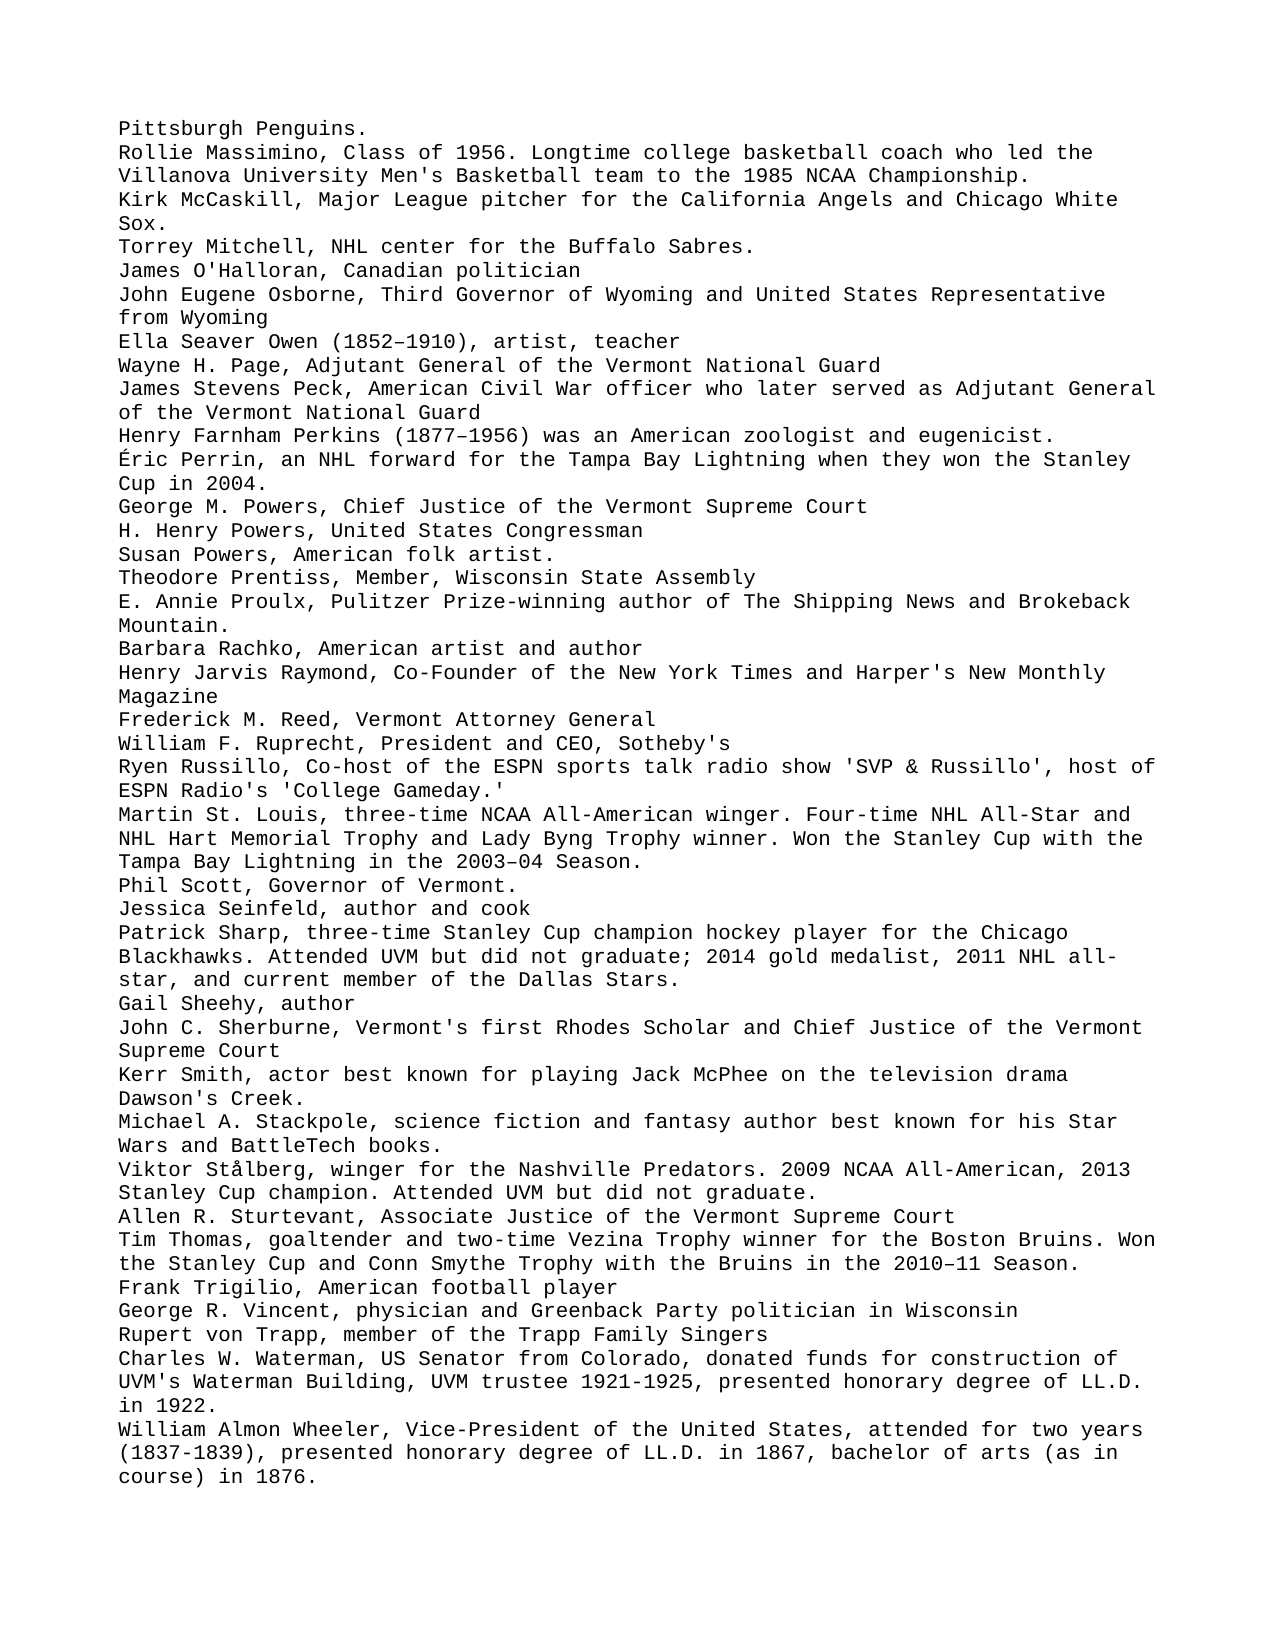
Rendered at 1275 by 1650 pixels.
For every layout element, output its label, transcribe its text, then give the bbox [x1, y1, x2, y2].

text Charles W. Waterman, US Senator from Colorado, donated funds for construction of UVM's Waterman Building, UVM trustee 1921-1925, presented honorary degree of LL.D. in 1922. [118, 1348, 1157, 1419]
text Barbara Rachko, American artist and author [118, 638, 1157, 662]
text Kerr Smith, actor best known for playing Jack McPhee on the television drama Dawson's Creek. [118, 1064, 1157, 1111]
text Henry Farnham Perkins (1877–1956) was an American zoologist and eugenicist. [118, 426, 1157, 449]
text Phil Scott, Governor of Vermont. [118, 875, 1157, 898]
text Allen R. Sturtevant, Associate Justice of the Vermont Supreme Court [118, 1206, 1157, 1229]
text Kirk McCaskill, Major League pitcher for the California Angels and Chicago White Sox. [118, 189, 1157, 236]
text Martin St. Louis, three-time NCAA All-American winger. Four-time NHL All-Star and NHL Hart Memorial Trophy and Lady Byng Trophy winner. Won the Stanley Cup with the Tampa Bay Lightning in the 2003–04 Season. [118, 804, 1157, 875]
text Henry Jarvis Raymond, Co-Founder of the New York Times and Harper's New Monthly Magazine [118, 662, 1157, 709]
text Michael A. Stackpole, science fiction and fantasy author best known for his Star Wars and BattleTech books. [118, 1111, 1157, 1158]
text William F. Ruprecht, President and CEO, Sotheby's [118, 733, 1157, 757]
text Frank Trigilio, American football player [118, 1277, 1157, 1300]
text Gail Sheehy, author [118, 993, 1157, 1017]
text Theodore Prentiss, Member, Wisconsin State Assembly [118, 567, 1157, 591]
text Rupert von Trapp, member of the Trapp Family Singers [118, 1324, 1157, 1348]
text Jessica Seinfeld, author and cook [118, 898, 1157, 922]
text Susan Powers, American folk artist. [118, 544, 1157, 567]
text George R. Vincent, physician and Greenback Party politician in Wisconsin [118, 1300, 1157, 1324]
text Viktor Stålberg, winger for the Nashville Predators. 2009 NCAA All-American, 2013 Stanley Cup champion. Attended UVM but did not graduate. [118, 1158, 1157, 1206]
text Éric Perrin, an NHL forward for the Tampa Bay Lightning when they won the Stanley Cup in 2004. [118, 449, 1157, 496]
text Ryen Russillo, Co-host of the ESPN sports talk radio show 'SVP & Russillo', host of ESPN Radio's 'College Gameday.' [118, 757, 1157, 804]
text Torrey Mitchell, NHL center for the Buffalo Sabres. [118, 236, 1157, 260]
text William Almon Wheeler, Vice-President of the United States, attended for two years (1837-1839), presented honorary degree of LL.D. in 1867, bachelor of arts (as in course) in 1876. [118, 1419, 1157, 1489]
text Pittsburgh Penguins. [118, 118, 1157, 142]
text Tim Thomas, goaltender and two-time Vezina Trophy winner for the Boston Bruins. Won the Stanley Cup and Conn Smythe Trophy with the Bruins in the 2010–11 Season. [118, 1229, 1157, 1277]
text John C. Sherburne, Vermont's first Rhodes Scholar and Chief Justice of the Vermont Supreme Court [118, 1017, 1157, 1064]
text Rollie Massimino, Class of 1956. Longtime college basketball coach who led the Villanova University Men's Basketball team to the 1985 NCAA Championship. [118, 142, 1157, 189]
text James Stevens Peck, American Civil War officer who later served as Adjutant General of the Vermont National Guard [118, 378, 1157, 426]
text Frederick M. Reed, Vermont Attorney General [118, 709, 1157, 733]
text George M. Powers, Chief Justice of the Vermont Supreme Court [118, 496, 1157, 520]
text E. Annie Proulx, Pulitzer Prize-winning author of The Shipping News and Brokeback Mountain. [118, 591, 1157, 638]
text Ella Seaver Owen (1852–1910), artist, teacher [118, 331, 1157, 354]
text James O'Halloran, Canadian politician [118, 260, 1157, 284]
text John Eugene Osborne, Third Governor of Wyoming and United States Representative from Wyoming [118, 284, 1157, 331]
text H. Henry Powers, United States Congressman [118, 520, 1157, 544]
text Patrick Sharp, three-time Stanley Cup champion hockey player for the Chicago Blackhawks. Attended UVM but did not graduate; 2014 gold medalist, 2011 NHL all-star, and current member of the Dallas Stars. [118, 922, 1157, 993]
text Wayne H. Page, Adjutant General of the Vermont National Guard [118, 354, 1157, 378]
